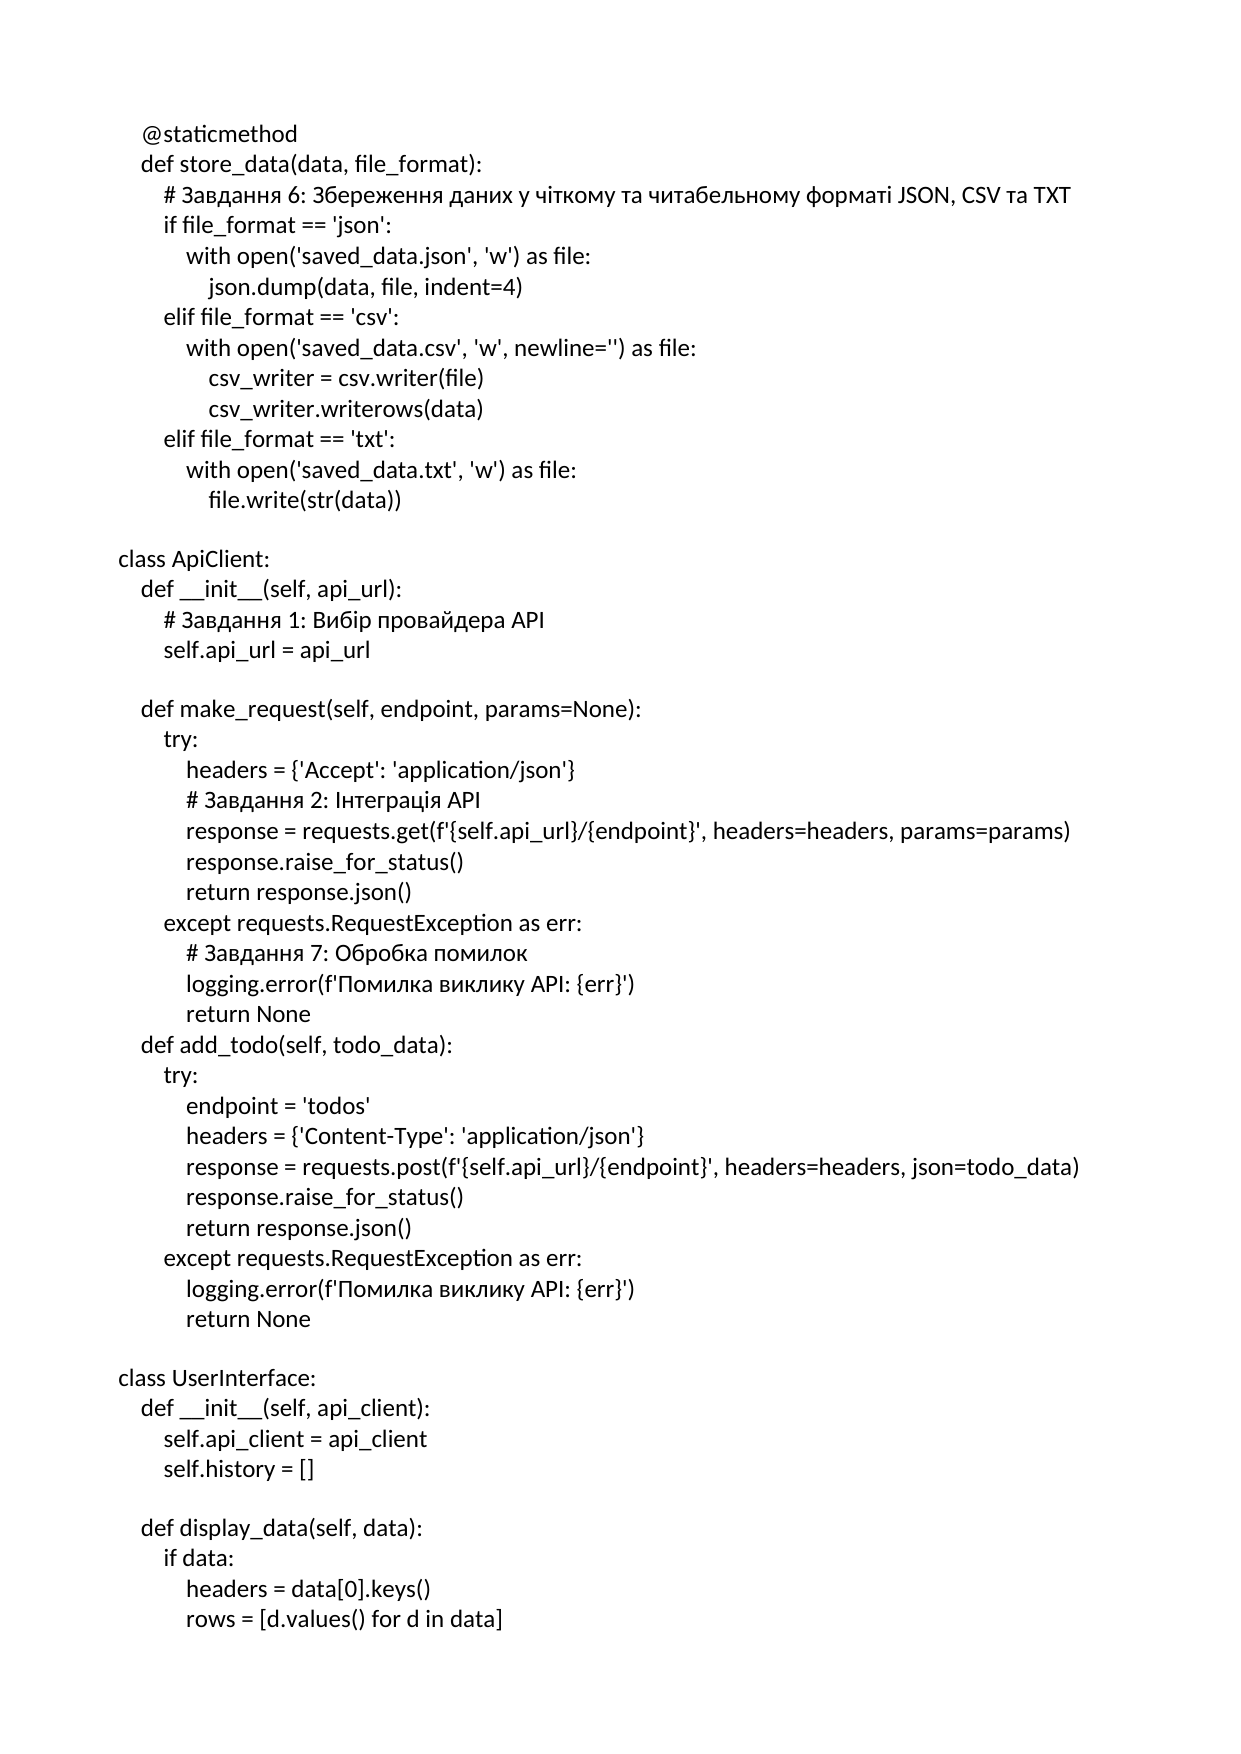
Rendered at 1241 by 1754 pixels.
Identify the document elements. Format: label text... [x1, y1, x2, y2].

text logging.error(f'Помилка виклику API: {err}') [118, 968, 1122, 998]
text return None [118, 998, 1122, 1029]
text response.raise_for_status() [118, 846, 1122, 876]
text def store_data(data, file_format): [118, 149, 1122, 179]
text if file_format == 'json': [118, 210, 1122, 240]
text # Завдання 1: Вибір провайдера API [118, 604, 1122, 634]
text headers = data[0].keys() [118, 1573, 1122, 1604]
text rows = [d.values() for d in data] [118, 1604, 1122, 1634]
text def __init__(self, api_client): [118, 1392, 1122, 1423]
text except requests.RequestException as err: [118, 1242, 1122, 1273]
text def add_todo(self, todo_data): [118, 1029, 1122, 1059]
text def __init__(self, api_url): [118, 573, 1122, 604]
text logging.error(f'Помилка виклику API: {err}') [118, 1273, 1122, 1303]
text csv_writer.writerows(data) [118, 393, 1122, 423]
text except requests.RequestException as err: [118, 907, 1122, 937]
text with open('saved_data.csv', 'w', newline='') as file: [118, 332, 1122, 362]
text return response.json() [118, 1212, 1122, 1242]
text endpoint = 'todos' [118, 1090, 1122, 1120]
text self.api_client = api_client [118, 1423, 1122, 1453]
text if data: [118, 1543, 1122, 1573]
text json.dump(data, file, indent=4) [118, 271, 1122, 301]
text response = requests.post(f'{self.api_url}/{endpoint}', headers=headers, json=todo_data) [118, 1151, 1122, 1181]
text # Завдання 2: Інтеграція API [118, 784, 1122, 815]
text elif file_format == 'csv': [118, 301, 1122, 332]
text elif file_format == 'txt': [118, 423, 1122, 454]
text def make_request(self, endpoint, params=None): [118, 693, 1122, 723]
text class UserInterface: [118, 1362, 1122, 1392]
text return response.json() [118, 876, 1122, 907]
text return None [118, 1303, 1122, 1334]
text file.write(str(data)) [118, 484, 1122, 515]
text def display_data(self, data): [118, 1512, 1122, 1543]
text headers = {'Accept': 'application/json'} [118, 754, 1122, 784]
text self.api_url = api_url [118, 634, 1122, 665]
text csv_writer = csv.writer(file) [118, 362, 1122, 393]
text @staticmethod [118, 118, 1122, 149]
text headers = {'Content-Type': 'application/json'} [118, 1120, 1122, 1151]
text response.raise_for_status() [118, 1181, 1122, 1212]
text # Завдання 6: Збереження даних у чіткому та читабельному форматі JSON, CSV та TXT [118, 179, 1122, 210]
text class ApiClient: [118, 543, 1122, 573]
text with open('saved_data.json', 'w') as file: [118, 240, 1122, 271]
text try: [118, 723, 1122, 754]
text self.history = [] [118, 1453, 1122, 1484]
text response = requests.get(f'{self.api_url}/{endpoint}', headers=headers, params=params) [118, 815, 1122, 846]
text # Завдання 7: Обробка помилок [118, 937, 1122, 968]
text try: [118, 1059, 1122, 1090]
text with open('saved_data.txt', 'w') as file: [118, 454, 1122, 484]
